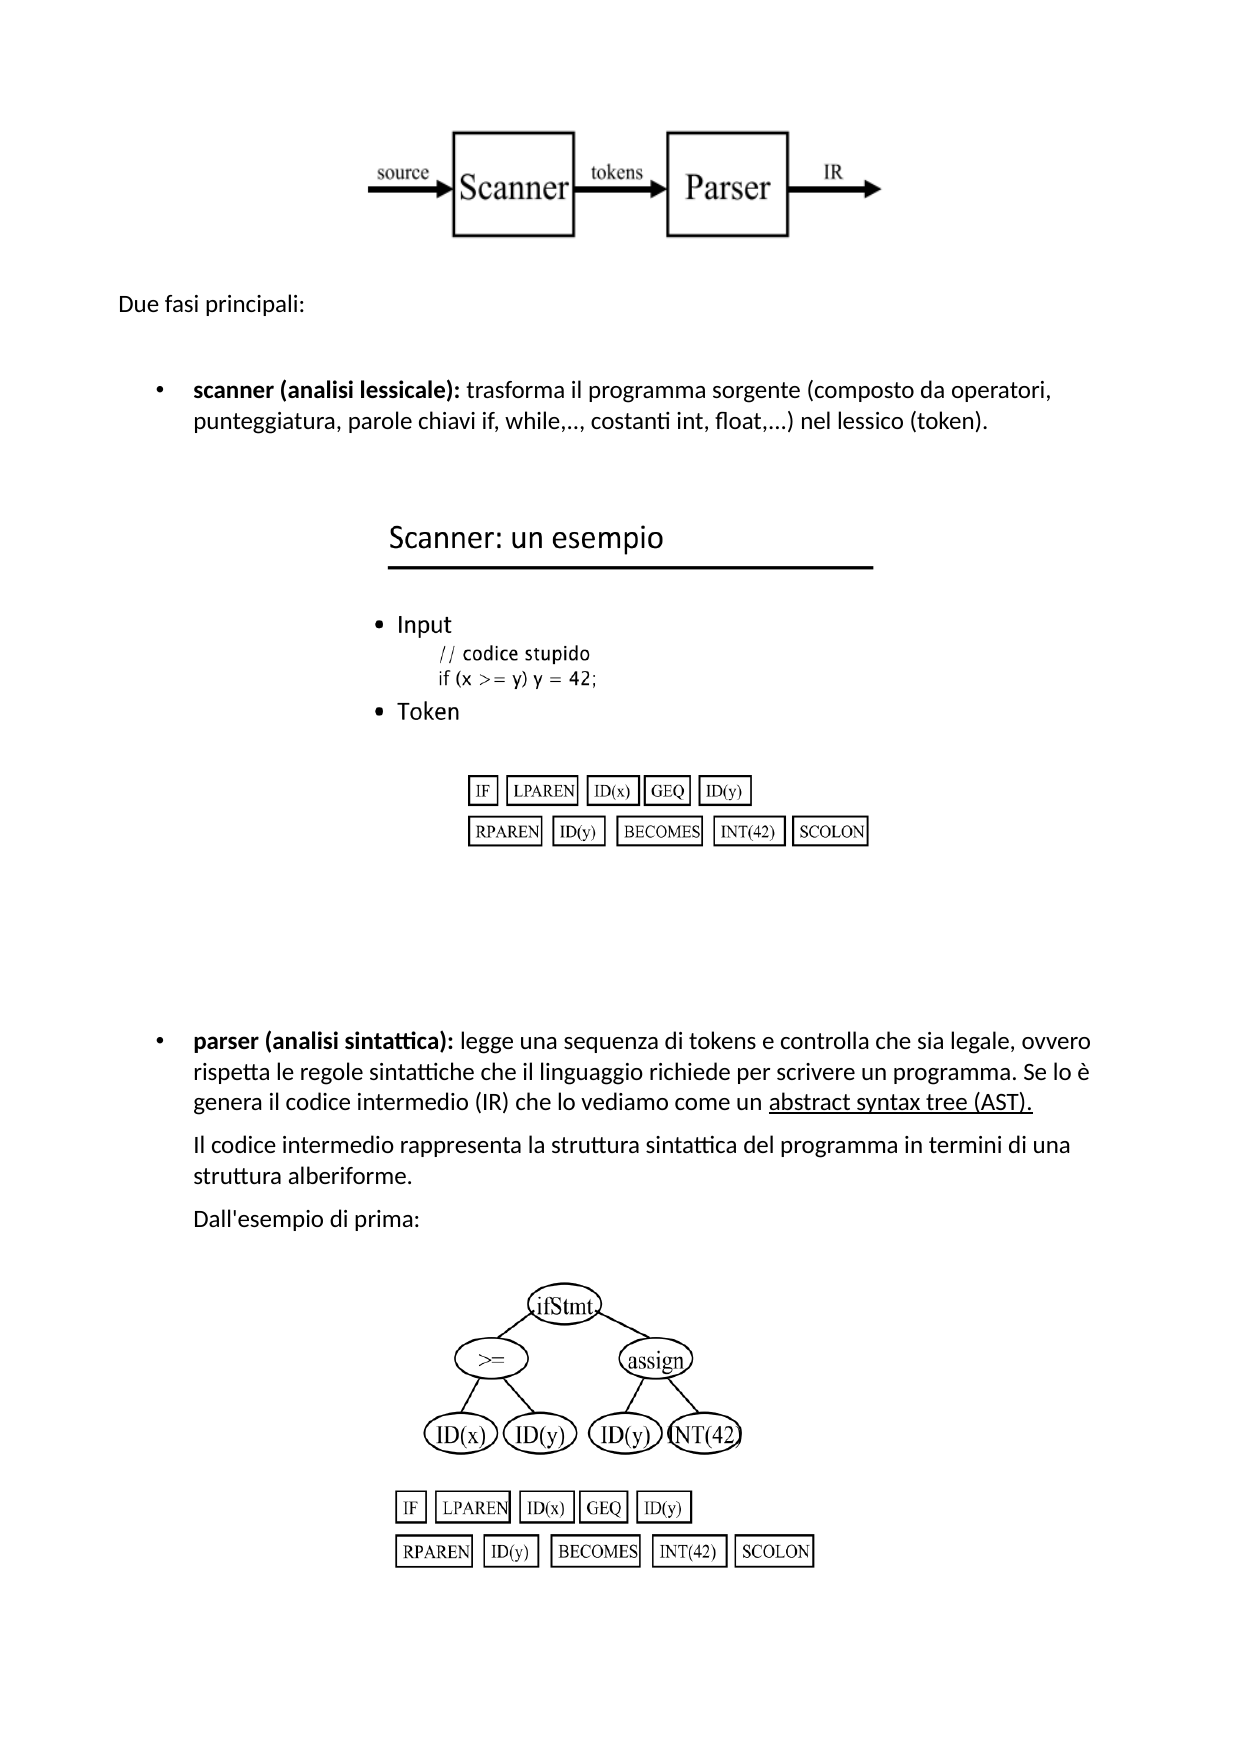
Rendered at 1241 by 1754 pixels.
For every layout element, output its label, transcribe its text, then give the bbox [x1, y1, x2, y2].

picture [320, 1257, 834, 1579]
list Il codice intermedio rappresenta la struttura sintattica del programma in termini di una struttura alberiforme. [156, 1129, 1122, 1190]
picture [353, 118, 887, 246]
picture [366, 518, 874, 854]
list Dall'esempio di prima: [156, 1203, 1122, 1233]
list scanner (analisi lessicale): trasforma il programma sorgente (composto da operatori, punteggiatura, parole chiavi if, while,.., costanti int, float,...) nel lessico (token). [156, 374, 1122, 435]
list parser (analisi sintattica): legge una sequenza di tokens e controlla che sia legale, ovvero rispetta le regole sintattiche che il linguaggio richiede per scrivere un programma. Se lo è genera il codice intermedio (IR) che lo vediamo come un abstract syntax tree (AST). [156, 1025, 1122, 1117]
text Due fasi principali: [118, 288, 1122, 319]
